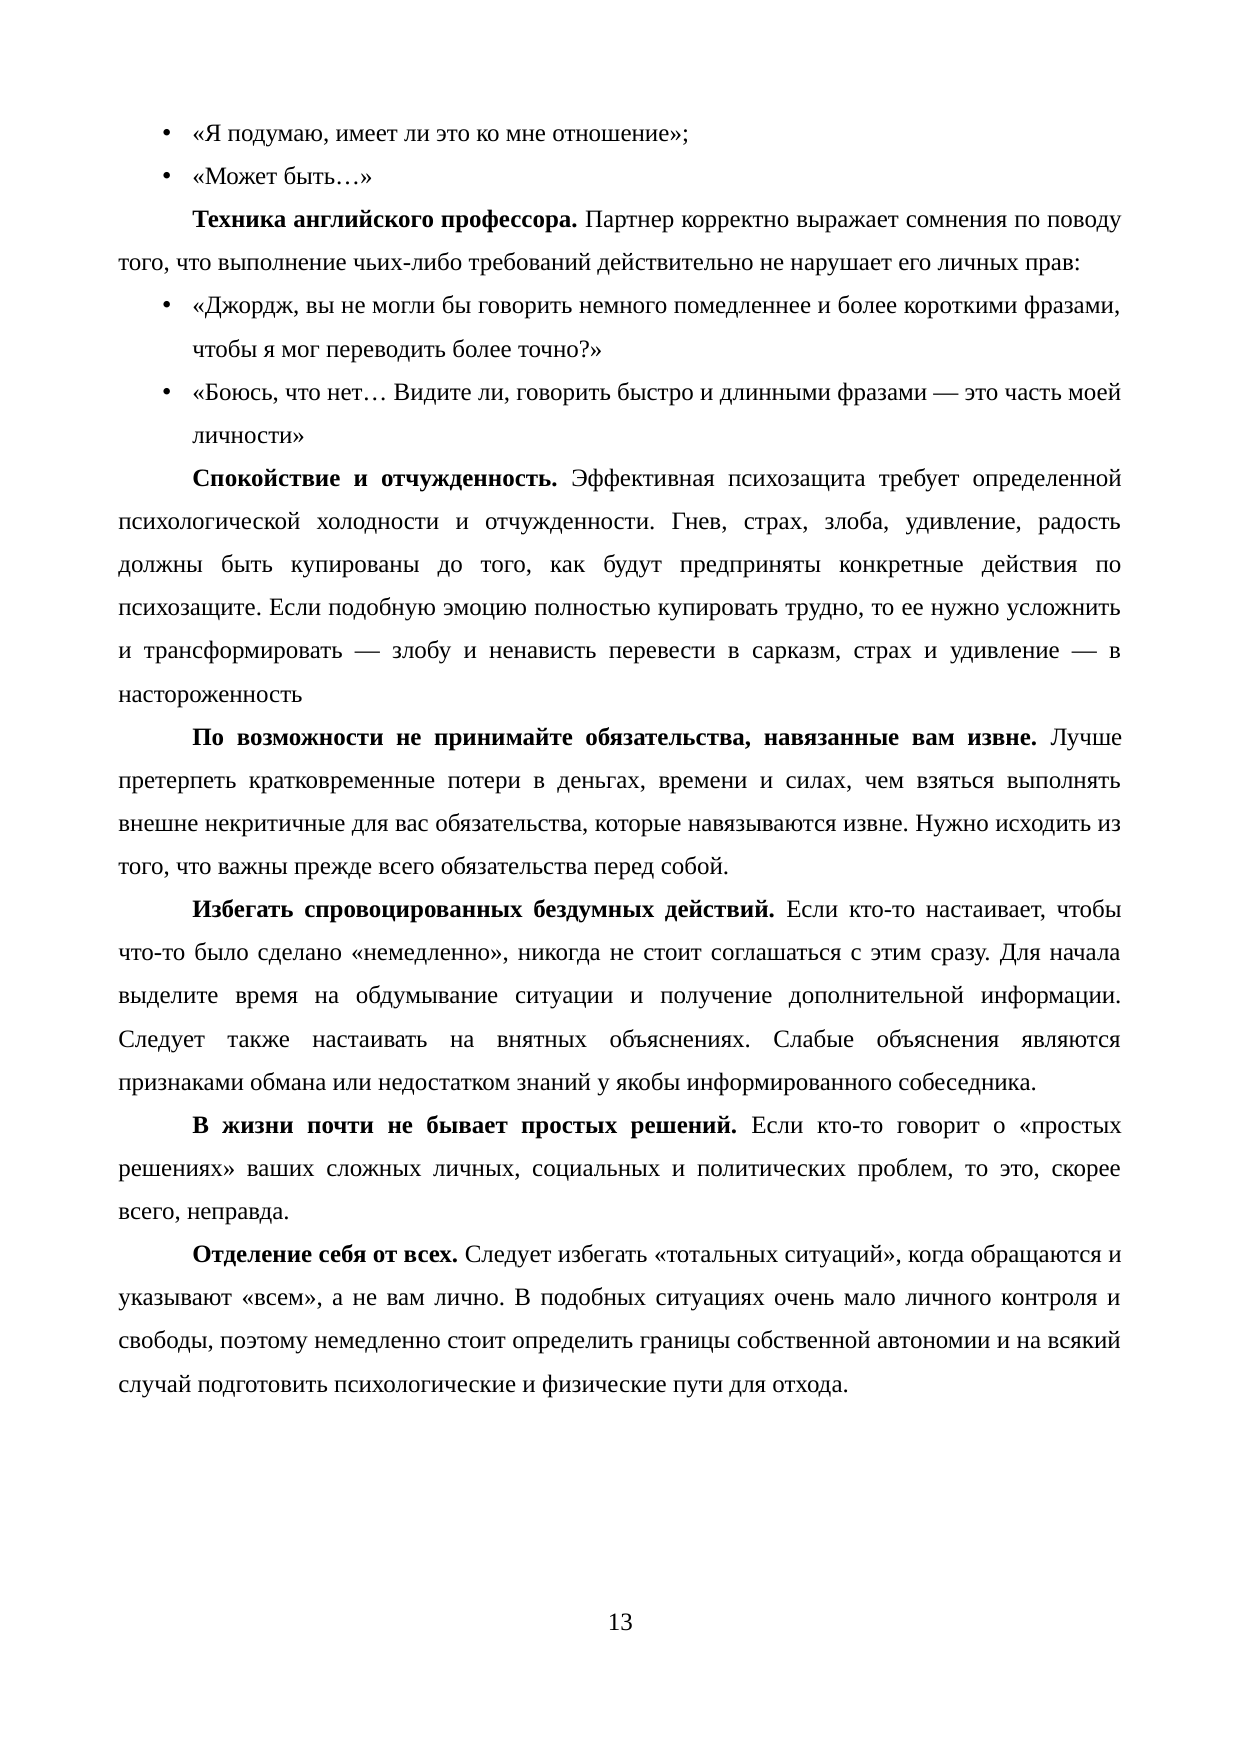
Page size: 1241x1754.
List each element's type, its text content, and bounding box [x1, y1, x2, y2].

text В жизни почти не бывает простых решений. Если кто-то говорит о «простых решениях» ваших сложных личных, социальных и политических проблем, то это, скорее всего, неправда. [118, 1110, 1122, 1225]
list «Я подумаю, имеет ли это ко мне отношение»; [162, 118, 1122, 147]
text Отделение себя от всех. Следует избегать «тотальных ситуаций», когда обращаются и указывают «всем», а не вам лично. В подобных ситуациях очень мало личного контроля и свободы, поэтому немедленно стоит определить границы собственной автономии и на всякий случай подготовить психологические и физические пути для отхода. [118, 1239, 1122, 1397]
list «Джордж, вы не могли бы говорить немного помедленнее и более короткими фразами, чтобы я мог переводить более точно?» [162, 291, 1122, 362]
list «Боюсь, что нет… Видите ли, говорить быстро и длинными фразами — это часть моей личности» [162, 377, 1122, 449]
text Избегать спровоцированных бездумных действий. Если кто-то настаивает, чтобы что-то было сделано «немедленно», никогда не стоит соглашаться с этим сразу. Для начала выделите время на обдумывание ситуации и получение дополнительной информации. Следует также настаивать на внятных объяснениях. Слабые объяснения являются признаками обмана или недостатком знаний у якобы информированного собеседника. [118, 894, 1122, 1096]
list «Может быть…» [162, 161, 1122, 190]
text Техника английского профессора. Партнер корректно выражает сомнения по поводу того, что выполнение чьих-либо требований действительно не нарушает его личных прав: [118, 204, 1122, 276]
text По возможности не принимайте обязательства, навязанные вам извне. Лучше претерпеть кратковременные потери в деньгах, времени и силах, чем взяться выполнять внешне некритичные для вас обязательства, которые навязываются извне. Нужно исходить из того, что важны прежде всего обязательства перед собой. [118, 722, 1122, 880]
text Спокойствие и отчужденность. Эффективная психозащита требует определенной психологической холодности и отчужденности. Гнев, страх, злоба, удивление, радость должны быть купированы до того, как будут предприняты конкретные действия по психозащите. Если подобную эмоцию полностью купировать трудно, то ее нужно усложнить и трансформировать — злобу и ненависть перевести в сарказм, страх и удивление — в настороженность [118, 463, 1122, 707]
